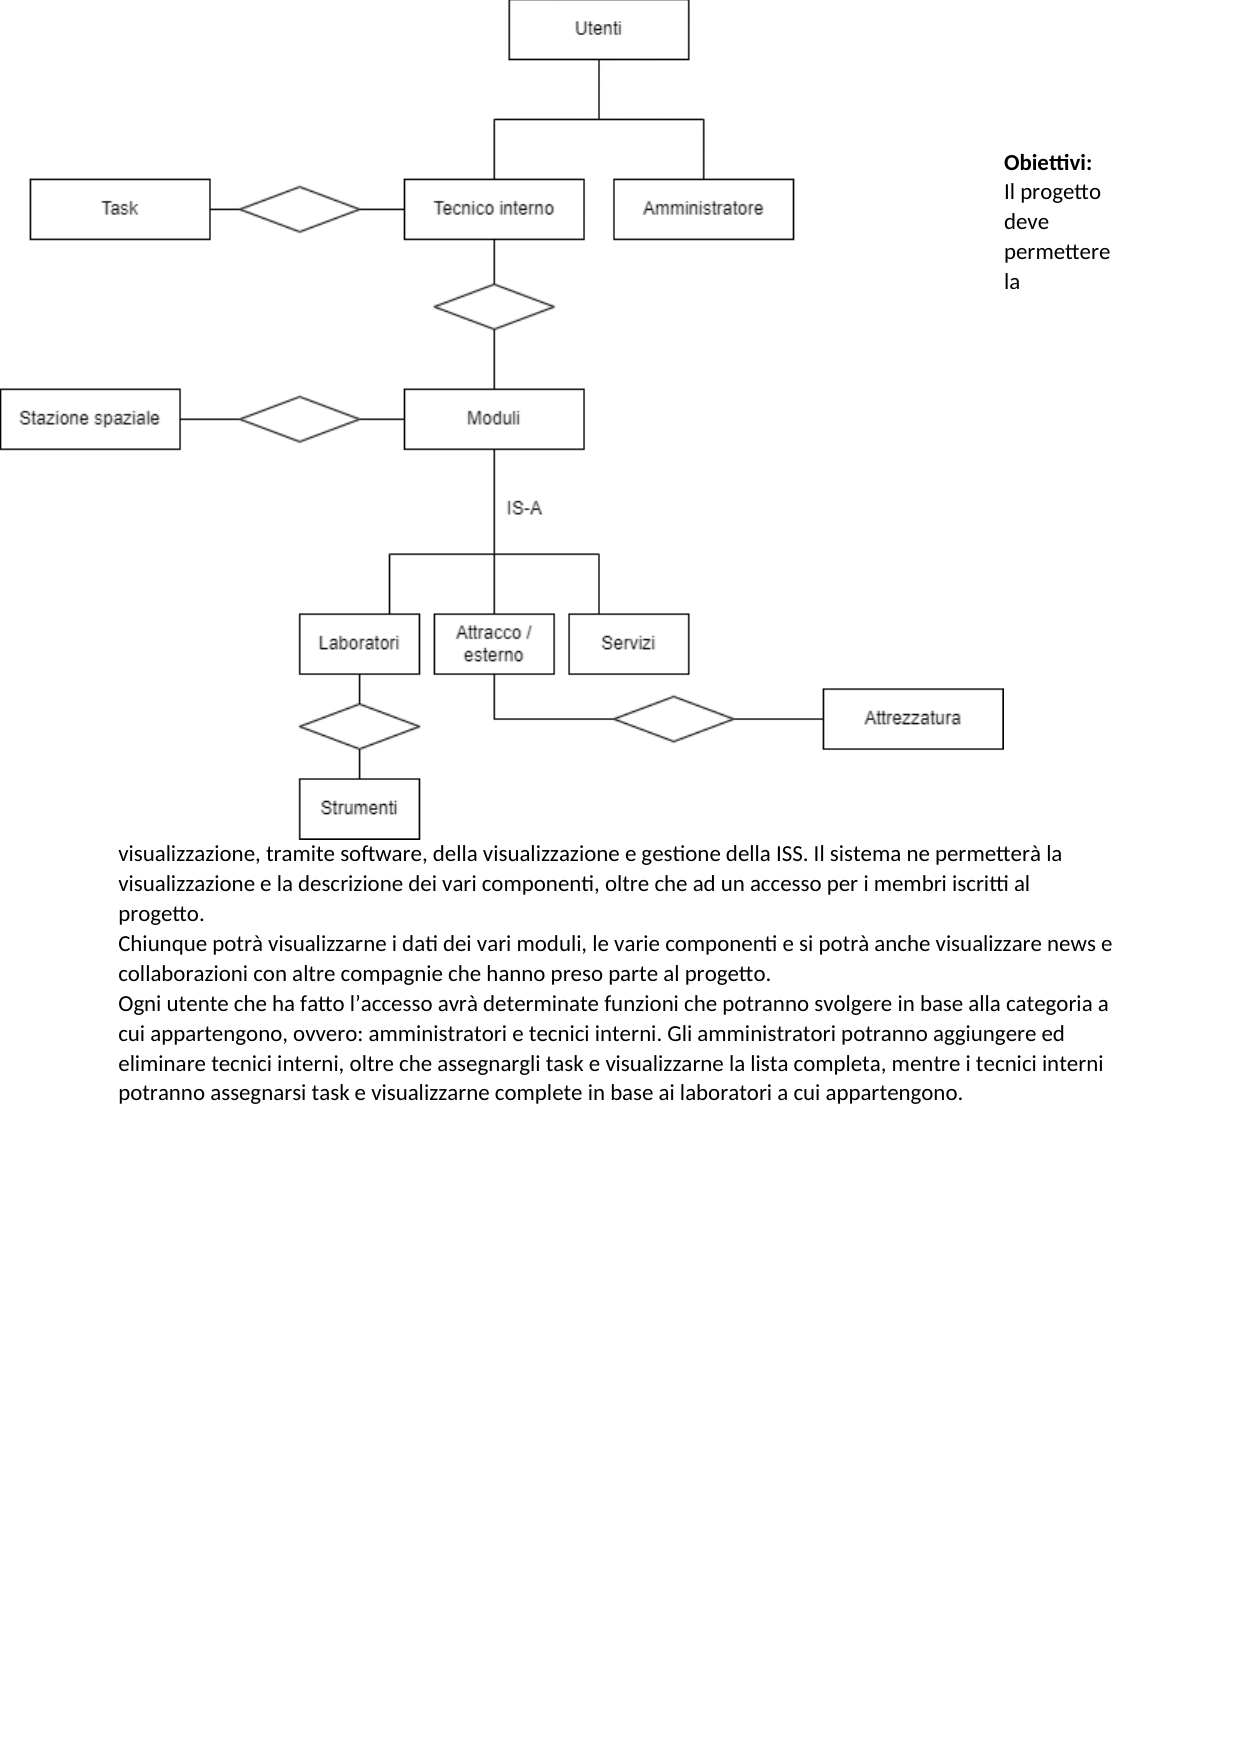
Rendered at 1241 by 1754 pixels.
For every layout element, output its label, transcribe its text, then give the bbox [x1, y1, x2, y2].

picture [0, 0, 1004, 840]
text Obiettivi: Il progetto deve permettere la visualizzazione, tramite software, della visualizzazione e gestione della ISS. Il sistema ne permetterà la visualizzazione e la descrizione dei vari componenti, oltre che ad un accesso per i membri iscritti al progetto. Chiunque potrà visualizzarne i dati dei vari moduli, le varie componenti e si potrà anche visualizzare news e collaborazioni con altre compagnie che hanno preso parte al progetto. Ogni utente che ha fatto l’accesso avrà determinate funzioni che potranno svolgere in base alla categoria a cui appartengono, ovvero: amministratori e tecnici interni. Gli amministratori potranno aggiungere ed eliminare tecnici interni, oltre che assegnargli task e visualizzarne la lista completa, mentre i tecnici interni potranno assegnarsi task e visualizzarne complete in base ai laboratori a cui appartengono. [118, 148, 1122, 1107]
